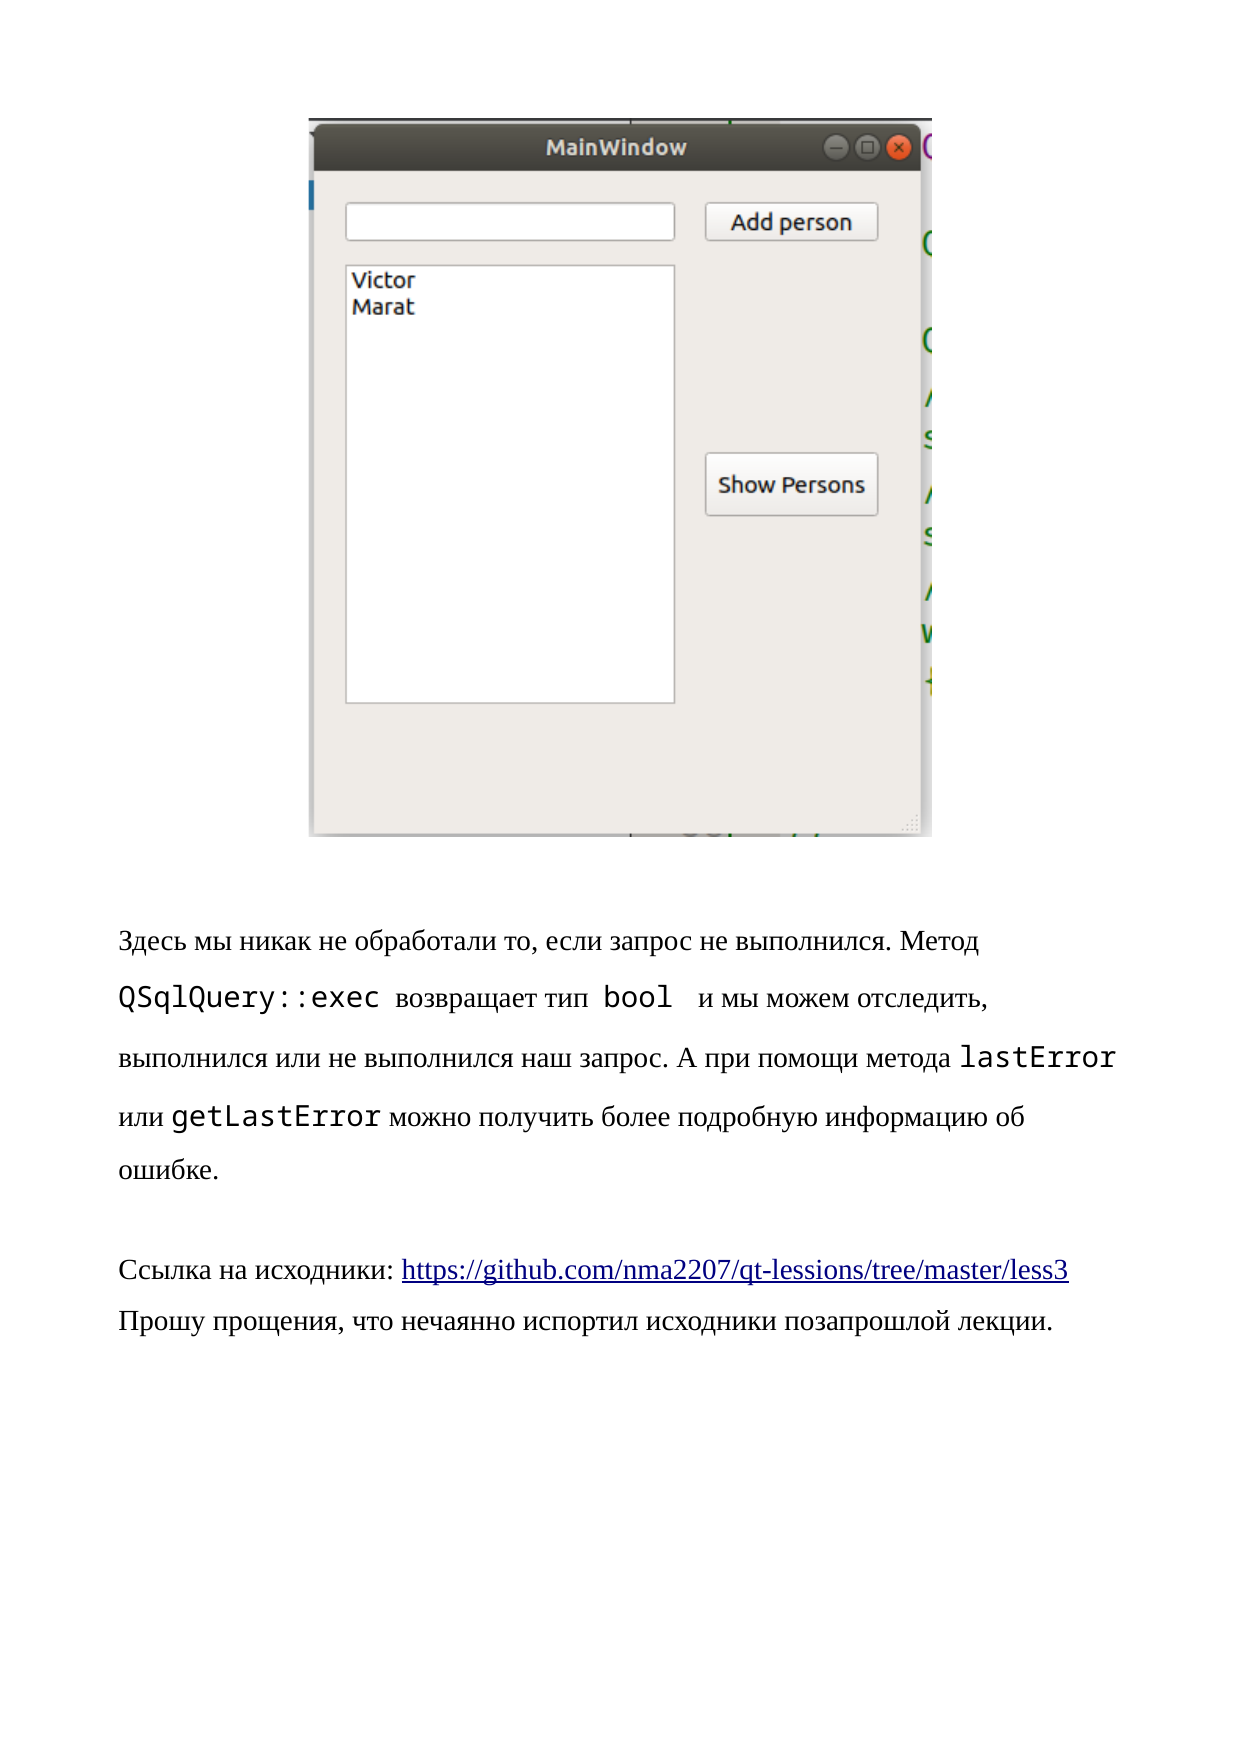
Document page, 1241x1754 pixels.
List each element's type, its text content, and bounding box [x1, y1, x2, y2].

picture [308, 118, 932, 837]
text Ссылка на исходники: https://github.com/nma2207/qt-lessions/tree/master/less3 [118, 1252, 1122, 1286]
text Прошу прощения, что нечаянно испортил исходники позапрошлой лекции. [118, 1303, 1122, 1336]
text Здесь мы никак не обработали то, если запрос не выполнился. Метод QSqlQuery::exec возвращает тип bool и мы можем отследить, выполнился или не выполнился наш запрос. А при помощи метода lastError или getLastError можно получить более подробную информацию об ошибке. [118, 923, 1122, 1185]
